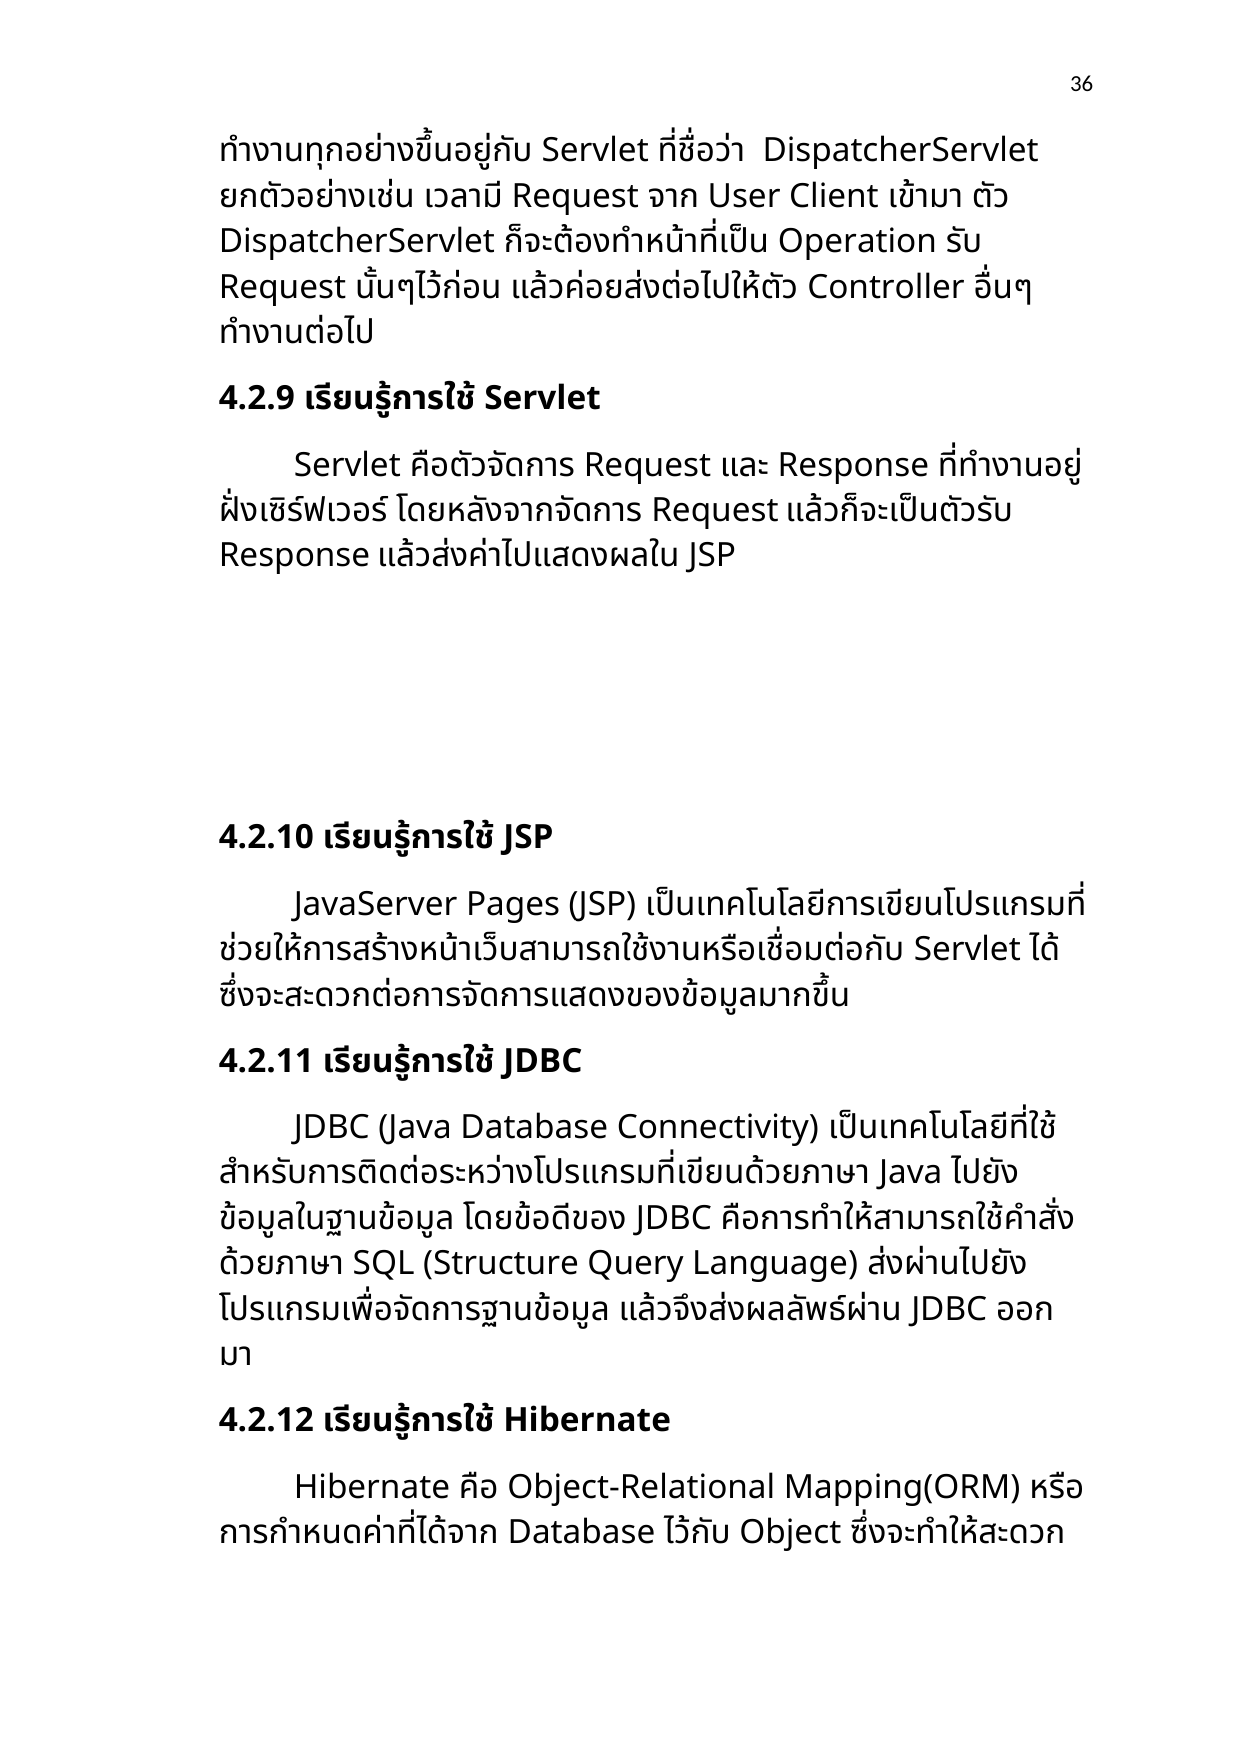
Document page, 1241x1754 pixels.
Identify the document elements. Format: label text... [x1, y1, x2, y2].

text JDBC (Java Database Connectivity) เป็นเทคโนโลยีที่ใช้สำหรับการติดต่อระหว่างโปรแกรมที่เขียนด้วยภาษา Java ไปยังข้อมูลในฐานข้อมูล โดยข้อดีของ JDBC คือการทำให้สามารถใช้คำสั่งด้วยภาษา SQL (Structure Query Language) ส่งผ่านไปยังโปรแกรมเพื่อจัดการฐานข้อมูล แล้วจึงส่งผลลัพธ์ผ่าน JDBC ออกมา [218, 1103, 1087, 1375]
text 4.2.12 เรียนรู้การใช้ Hibernate [218, 1396, 1087, 1442]
text Hibernate คือ Object-Relational Mapping(ORM) หรือการกำหนดค่าที่ได้จาก Database ไว้กับ Object ซึ่งจะทำให้สะดวก [218, 1462, 1087, 1553]
text ทำงานทุกอย่างขึ้นอยู่กับ Servlet ที่ชื่อว่า DispatcherServlet ยกตัวอย่างเช่น เวลามี Request จาก User Client เข้ามา ตัว DispatcherServlet ก็จะต้องทำหน้าที่เป็น Operation รับ Request นั้นๆไว้ก่อน แล้วค่อยส่งต่อไปให้ตัว Controller อื่นๆทำงานต่อไป [218, 126, 1087, 353]
text JavaServer Pages (JSP) เป็นเทคโนโลยีการเขียนโปรแกรมที่ช่วยให้การสร้างหน้าเว็บสามารถใช้งานหรือเชื่อมต่อกับ Servlet ได้ ซึ่งจะสะดวกต่อการจัดการแสดงของข้อมูลมากขึ้น [218, 879, 1087, 1016]
text 4.2.11 เรียนรู้การใช้ JDBC [218, 1037, 1087, 1082]
text Servlet คือตัวจัดการ Request และ Response ที่ทำงานอยู่ฝั่งเซิร์ฟเวอร์ โดยหลังจากจัดการ Requestแล้วก็จะเป็นตัวรับ Responseแล้วส่งค่าไปแสดงผลใน JSP [218, 440, 1087, 608]
text 4.2.9 เรียนรู้การใช้ Servlet [218, 374, 1087, 419]
text 4.2.10 เรียนรู้การใช้ JSP [218, 813, 1087, 859]
